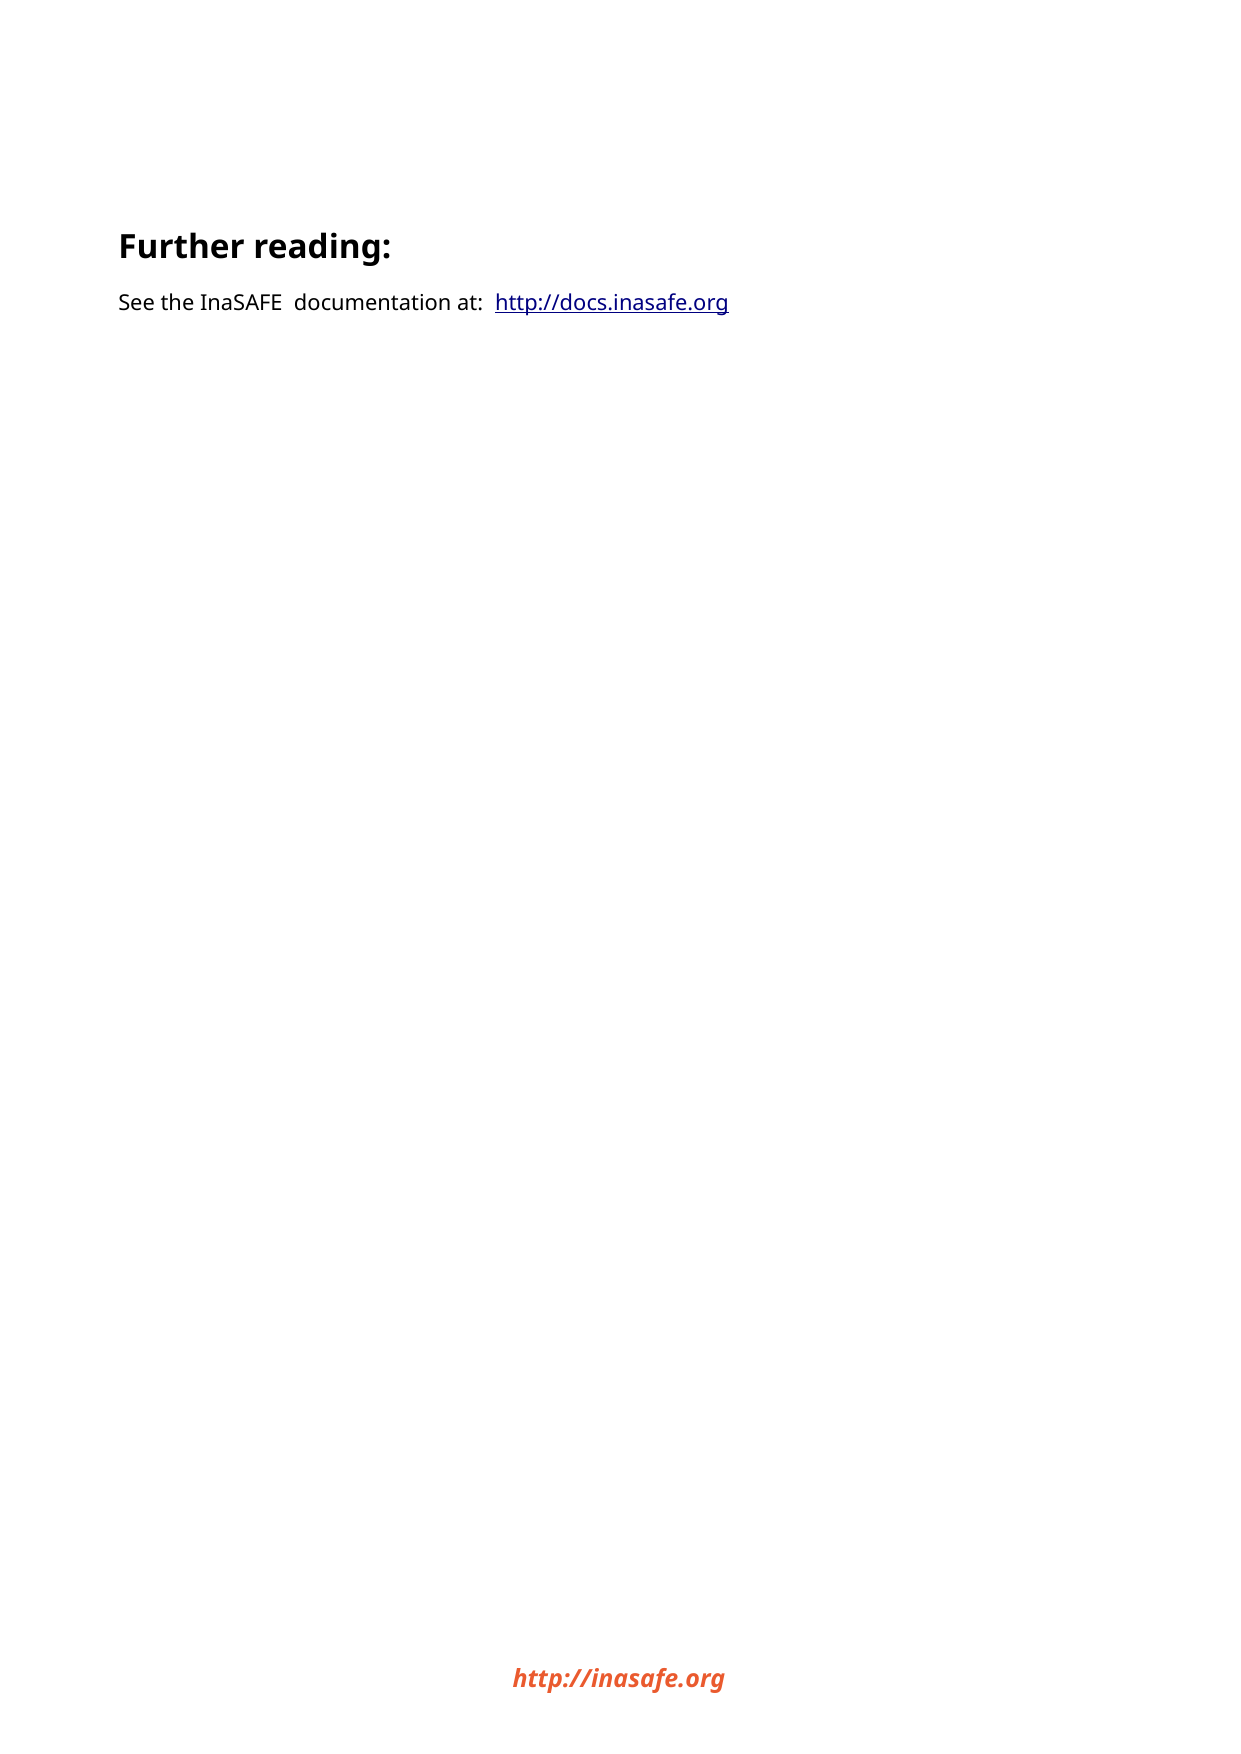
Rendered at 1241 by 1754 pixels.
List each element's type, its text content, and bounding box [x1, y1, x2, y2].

subtitle Further reading: [118, 118, 1122, 268]
text See the InaSAFE documentation at: http://docs.inasafe.org [118, 286, 1122, 316]
